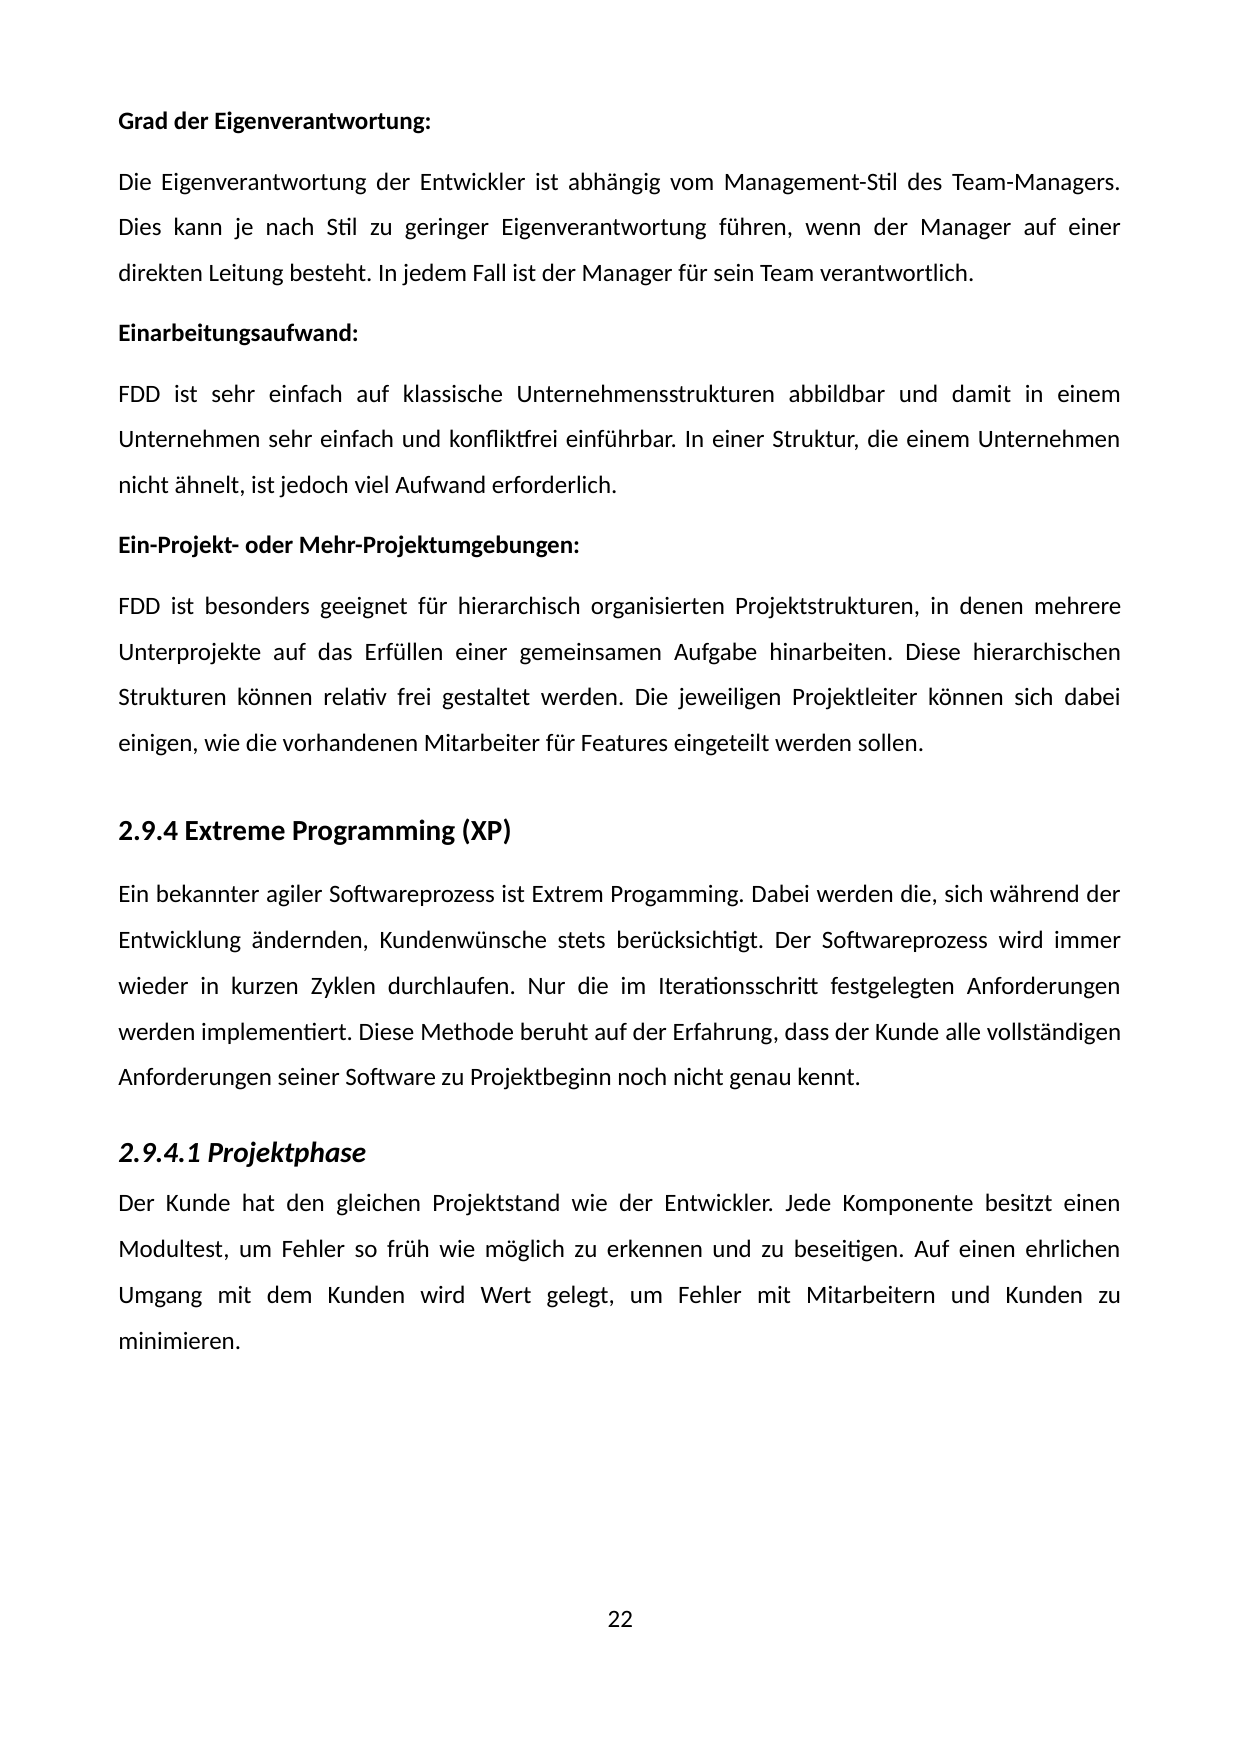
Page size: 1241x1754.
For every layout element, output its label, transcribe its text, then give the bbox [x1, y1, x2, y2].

subtitle 2.9.4.1 Projektphase [118, 1134, 1122, 1170]
subtitle 2.9.4 Extreme Programming (XP) [118, 812, 1122, 848]
text Ein bekannter agiler Softwareprozess ist Extrem Progamming. Dabei werden die, sich während der Entwicklung ändernden, Kundenwünsche stets berücksichtigt. Der Softwareprozess wird immer wieder in kurzen Zyklen durchlaufen. Nur die im Iterationsschritt festgelegten Anforderungen werden implementiert. Diese Methode beruht auf der Erfahrung, dass der Kunde alle vollständigen Anforderungen seiner Software zu Projektbeginn noch nicht genau kennt. [118, 878, 1122, 1092]
text Ein-Projekt- oder Mehr-Projektumgebungen: [118, 530, 1122, 560]
text FDD ist sehr einfach auf klassische Unternehmensstrukturen abbildbar und damit in einem Unternehmen sehr einfach und konfliktfrei einführbar. In einer Struktur, die einem Unternehmen nicht ähnelt, ist jedoch viel Aufwand erforderlich. [118, 378, 1122, 500]
text Einarbeitungsaufwand: [118, 318, 1122, 348]
text Der Kunde hat den gleichen Projektstand wie der Entwickler. Jede Komponente besitzt einen Modultest, um Fehler so früh wie möglich zu erkennen und zu beseitigen. Auf einen ehrlichen Umgang mit dem Kunden wird Wert gelegt, um Fehler mit Mitarbeitern und Kunden zu minimieren. [118, 1188, 1122, 1355]
text Grad der Eigenverantwortung: [118, 106, 1122, 136]
text Die Eigenverantwortung der Entwickler ist abhängig vom Management-Stil des Team-Managers. Dies kann je nach Stil zu geringer Eigenverantwortung führen, wenn der Manager auf einer direkten Leitung besteht. In jedem Fall ist der Manager für sein Team verantwortlich. [118, 166, 1122, 288]
text FDD ist besonders geeignet für hierarchisch organisierten Projektstrukturen, in denen mehrere Unterprojekte auf das Erfüllen einer gemeinsamen Aufgabe hinarbeiten. Diese hierarchischen Strukturen können relativ frei gestaltet werden. Die jeweiligen Projektleiter können sich dabei einigen, wie die vorhandenen Mitarbeiter für Features eingeteilt werden sollen. [118, 590, 1122, 758]
